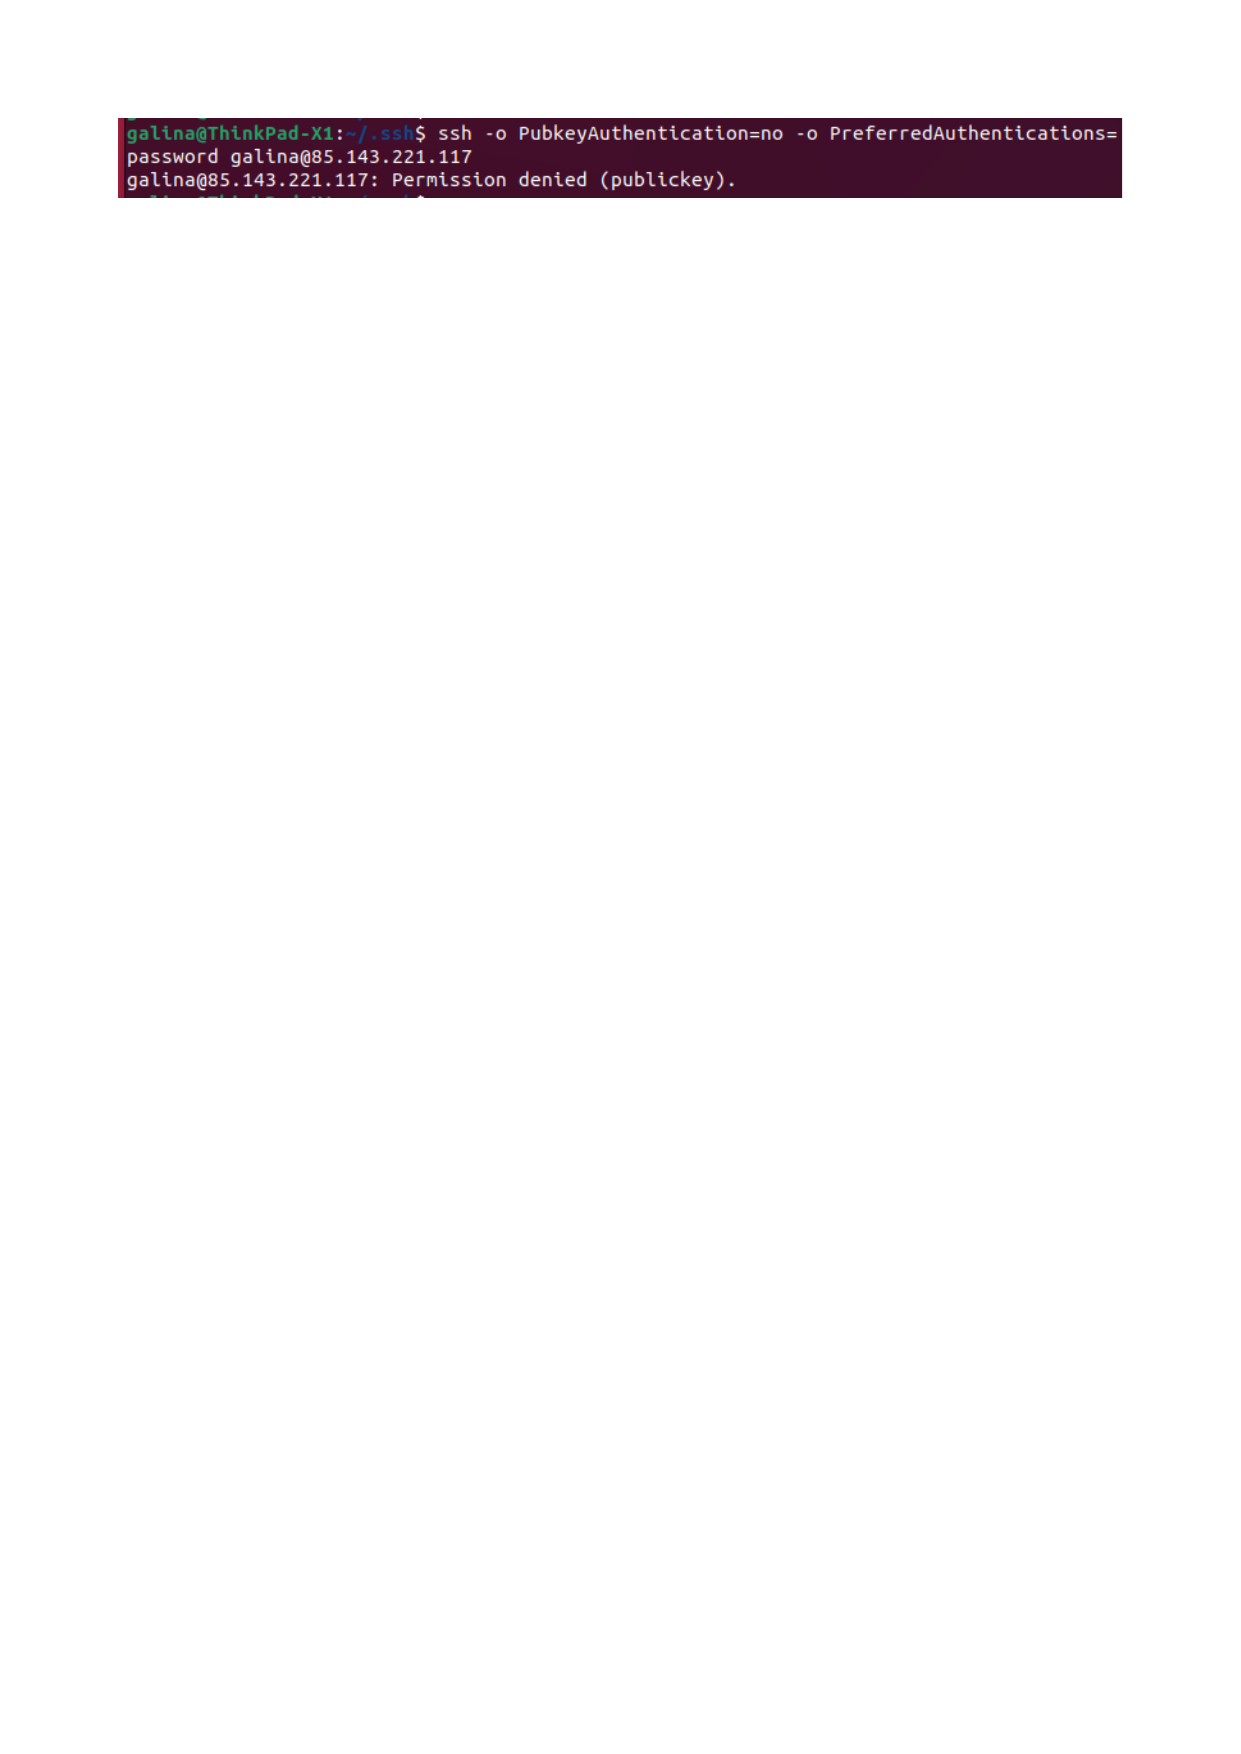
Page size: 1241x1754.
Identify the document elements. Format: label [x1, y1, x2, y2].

picture [118, 118, 1123, 198]
